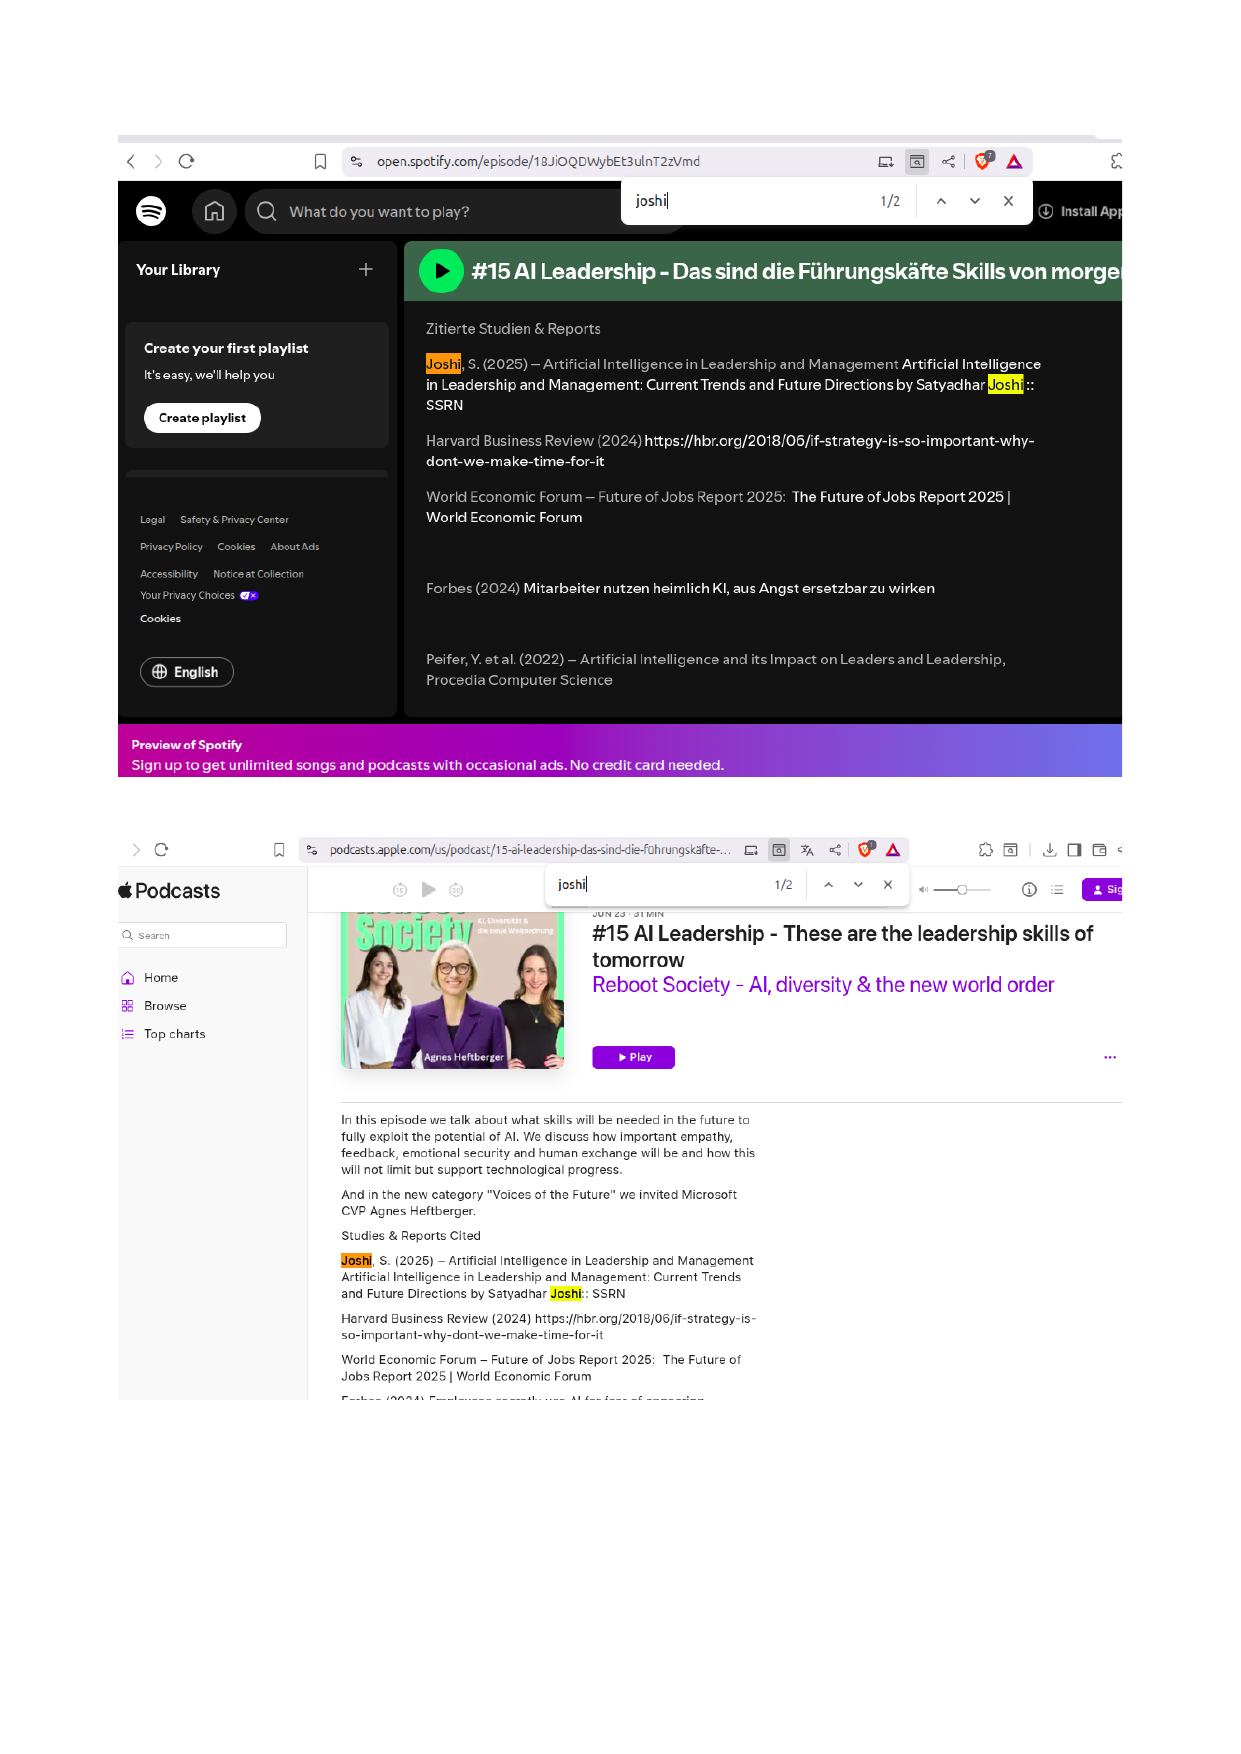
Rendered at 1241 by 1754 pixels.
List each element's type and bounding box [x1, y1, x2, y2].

picture [118, 833, 1123, 1400]
picture [118, 135, 1123, 777]
